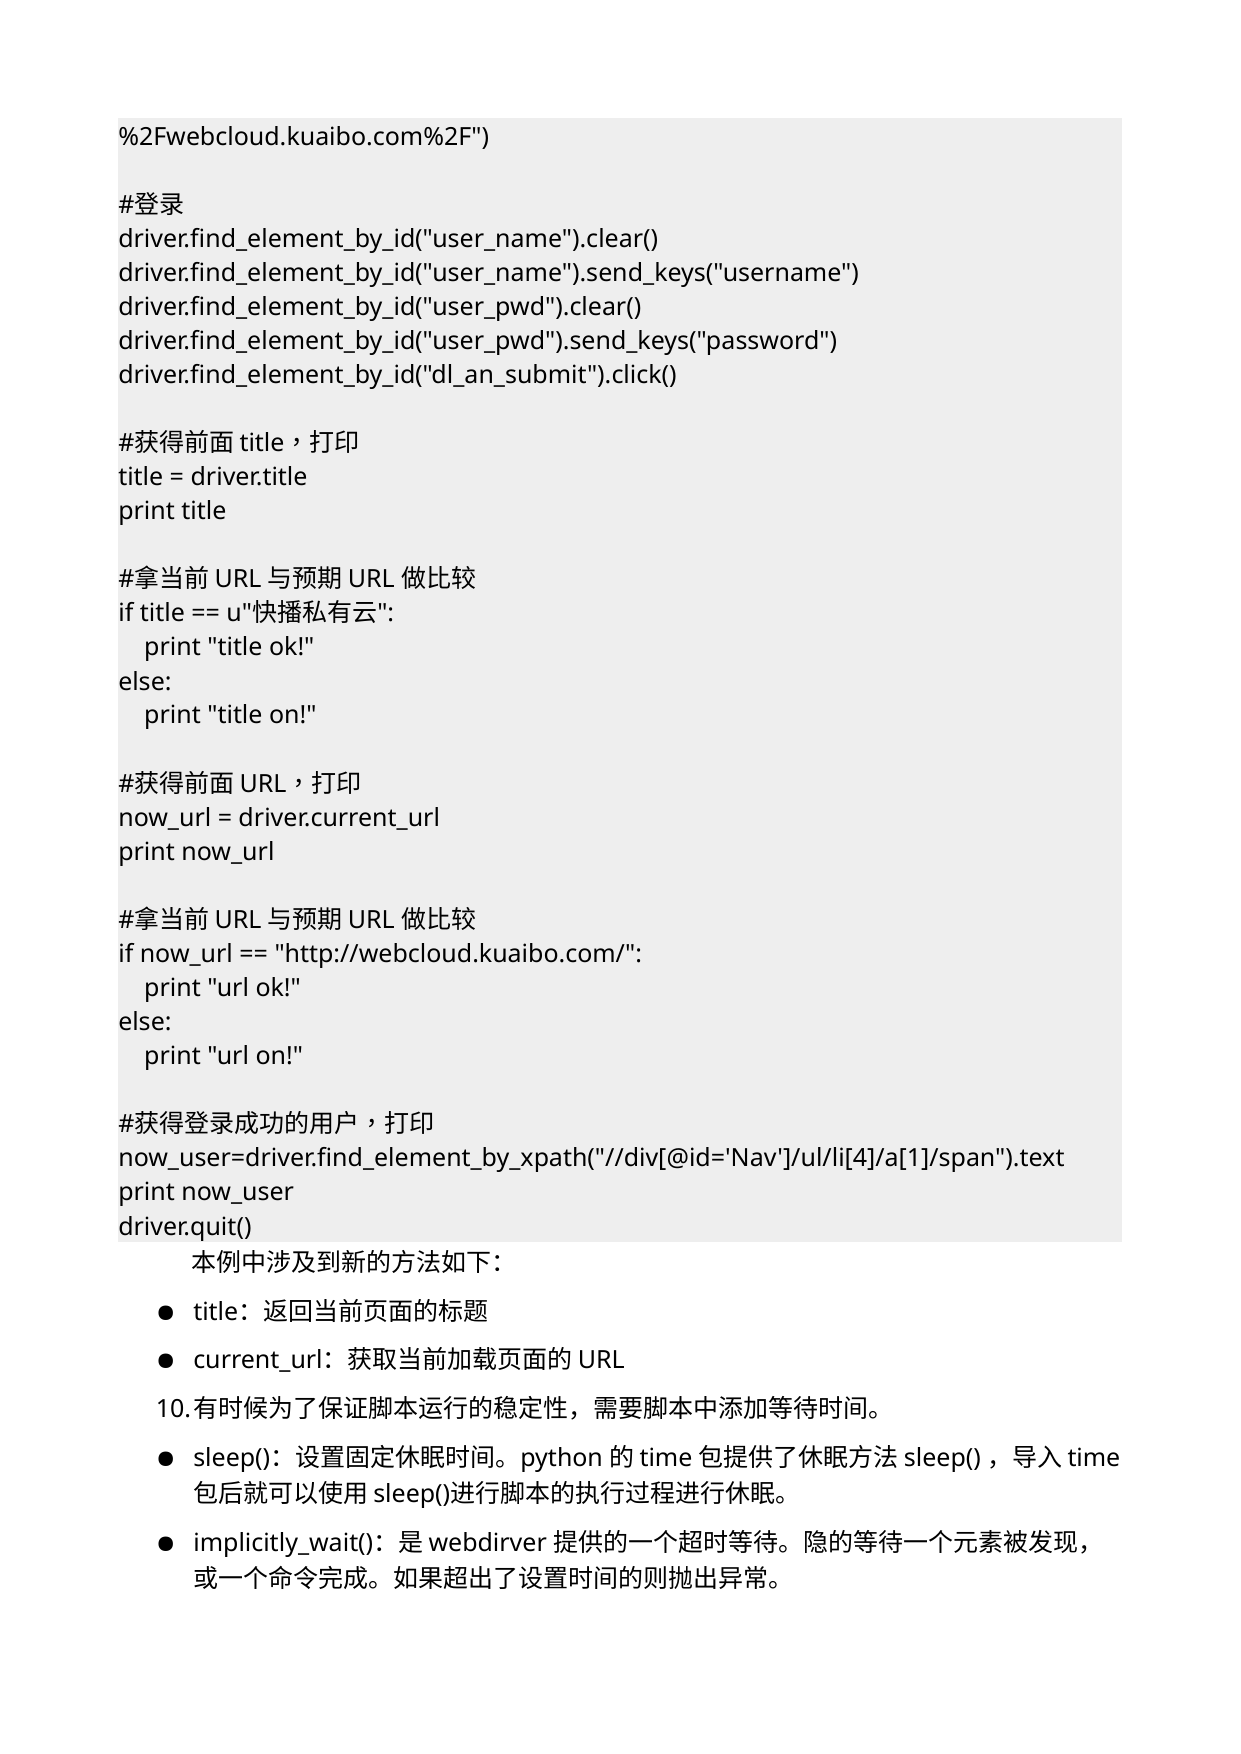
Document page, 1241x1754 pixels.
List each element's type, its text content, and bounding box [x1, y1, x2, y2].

list sleep()：设置固定休眠时间。python 的time 包提供了休眠方法sleep() ，导入time 包后就可以使用sleep()进行脚本的执行过程进行休眠。 [156, 1437, 1122, 1510]
list implicitly_wait()：是webdirver 提供的一个超时等待。隐的等待一个元素被发现，或一个命令完成。如果超出了设置时间的则抛出异常。 [156, 1522, 1122, 1595]
table_header %2Fwebcloud.kuaibo.com%2F") #登录 driver.find_element_by_id("user_name").clear() driver.find_element_by_id("user_name").send_keys("username") driver.find_element_by_id("user_pwd").clear() driver.find_element_by_id("user_pwd").send_keys("password") driver.find_element_by_id("dl_an_submit").click() #获得前面title，打印 title = driver.title print title #拿当前URL 与预期URL 做比较 if title == u"快播私有云": print "title ok!" else: print "title on!" #获得前面URL，打印 now_url = driver.current_url print now_url #拿当前URL 与预期URL 做比较 if now_url == "http://webcloud.kuaibo.com/": print "url ok!" else: print "url on!" #获得登录成功的用户，打印 now_user=driver.find_element_by_xpath("//div[@id='Nav']/ul/li[4]/a[1]/span").text print now_user driver.quit() [118, 118, 1122, 1242]
list title：返回当前页面的标题 [156, 1291, 1122, 1327]
list 有时候为了保证脚本运行的稳定性，需要脚本中添加等待时间。 [156, 1388, 1122, 1425]
text 本例中涉及到新的方法如下： [118, 1242, 1122, 1278]
list current_url：获取当前加载页面的URL [156, 1340, 1122, 1376]
